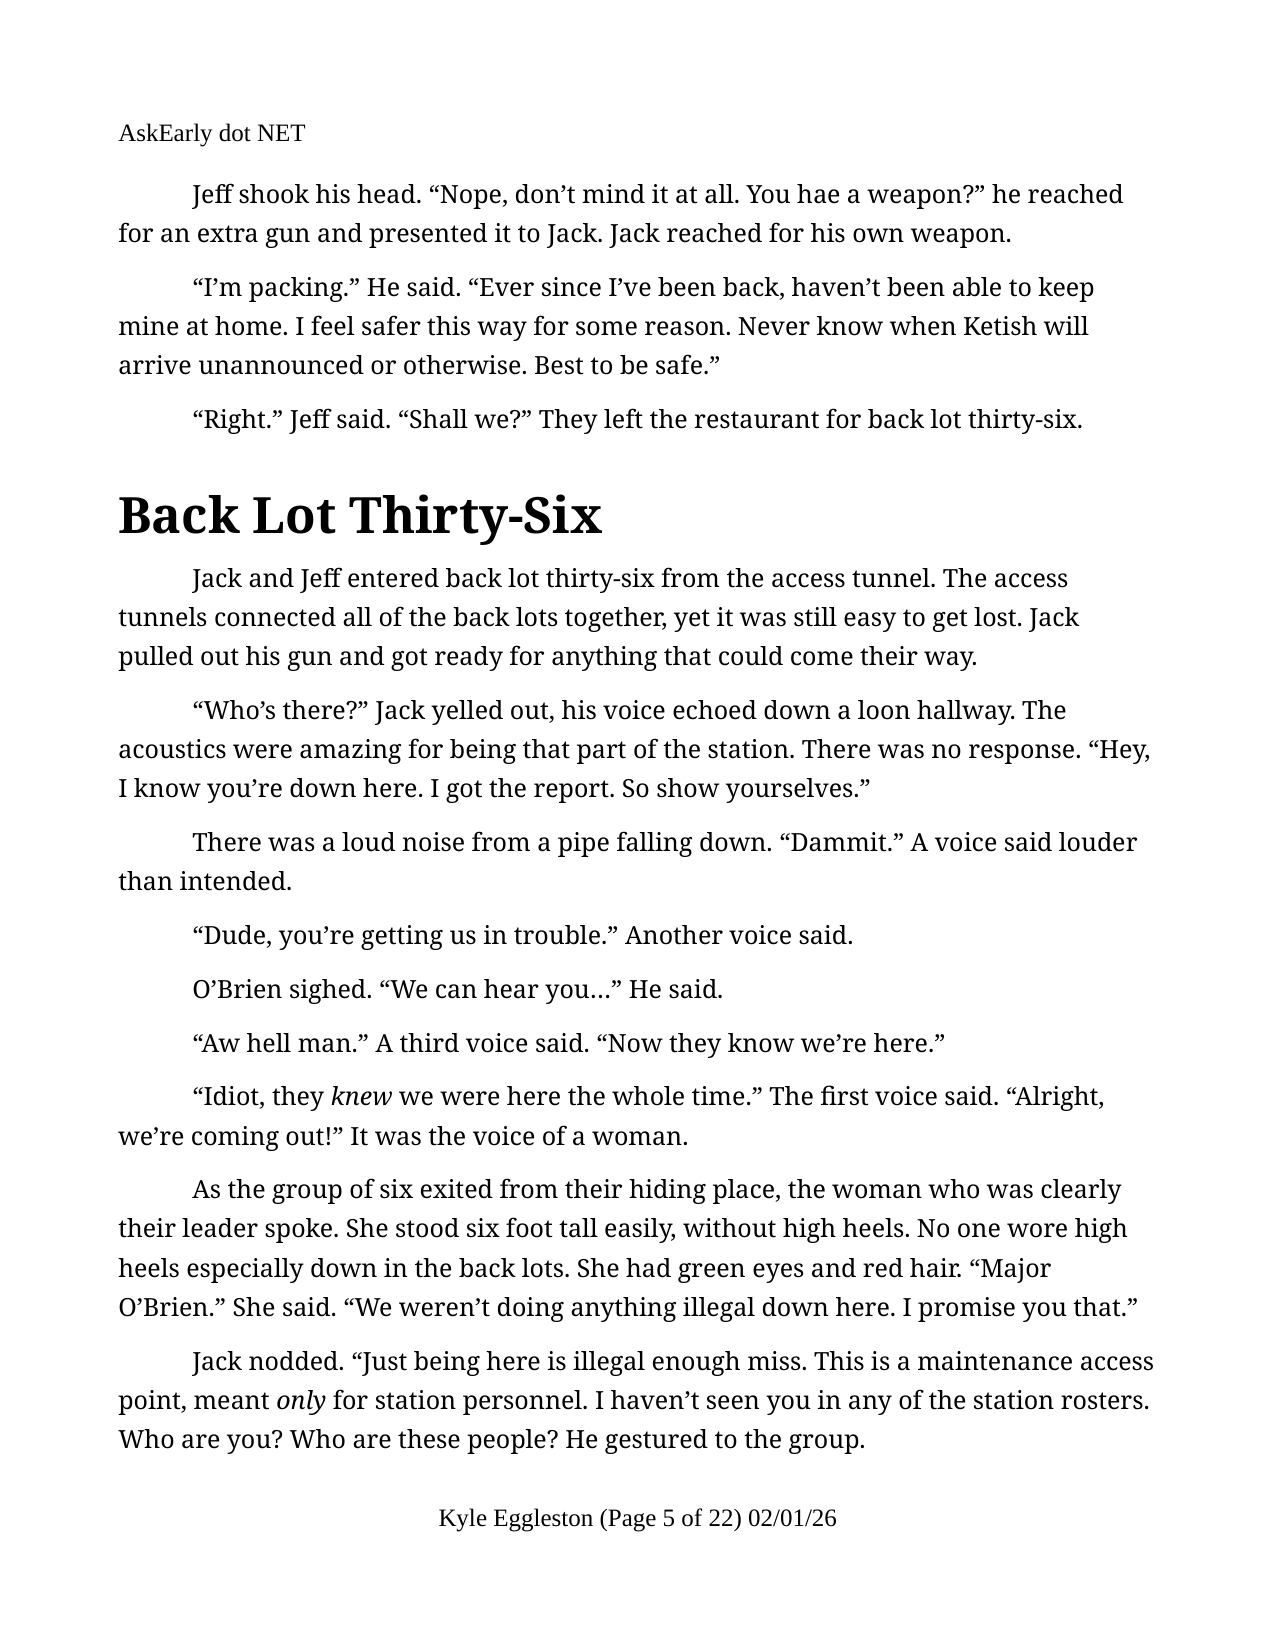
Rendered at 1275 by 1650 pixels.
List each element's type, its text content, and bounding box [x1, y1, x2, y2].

text “Right.” Jeff said. “Shall we?” They left the restaurant for back lot thirty-six. [118, 401, 1157, 435]
text “Aw hell man.” A third voice said. “Now they know we’re here.” [118, 1025, 1157, 1059]
text As the group of six exited from their hiding place, the woman who was clearly their leader spoke. She stood six foot tall easily, without high heels. No one wore high heels especially down in the back lots. She had green eyes and red hair. “Major O’Brien.” She said. “We weren’t doing anything illegal down here. I promise you that.” [118, 1172, 1157, 1323]
text Jeff shook his head. “Nope, don’t mind it at all. You hae a weapon?” he reached for an extra gun and presented it to Jack. Jack reached for his own weapon. [118, 176, 1157, 249]
text “I’m packing.” He said. “Ever since I’ve been back, haven’t been able to keep mine at home. I feel safer this way for some reason. Never know when Ketish will arrive unannounced or otherwise. Best to be safe.” [118, 269, 1157, 382]
text “Idiot, they knew we were here the whole time.” The first voice said. “Alright, we’re coming out!” It was the voice of a woman. [118, 1079, 1157, 1152]
text “Who’s there?” Jack yelled out, his voice echoed down a loon hallway. The acoustics were amazing for being that part of the station. There was no response. “Hey, I know you’re down here. I got the report. So show yourselves.” [118, 693, 1157, 805]
text Jack and Jeff entered back lot thirty-six from the access tunnel. The access tunnels connected all of the back lots together, yet it was still easy to get lost. Jack pulled out his gun and got ready for anything that could come their way. [118, 561, 1157, 673]
text O’Brien sighed. “We can hear you…” He said. [118, 972, 1157, 1006]
subtitle Back Lot Thirty-Six [118, 480, 1157, 548]
text “Dude, you’re getting us in trouble.” Another voice said. [118, 918, 1157, 952]
text There was a loud noise from a pipe falling down. “Dammit.” A voice said louder than intended. [118, 825, 1157, 898]
text Jack nodded. “Just being here is illegal enough miss. This is a maintenance access point, meant only for station personnel. I haven’t seen you in any of the station rosters. Who are you? Who are these people? He gestured to the group. [118, 1343, 1157, 1456]
